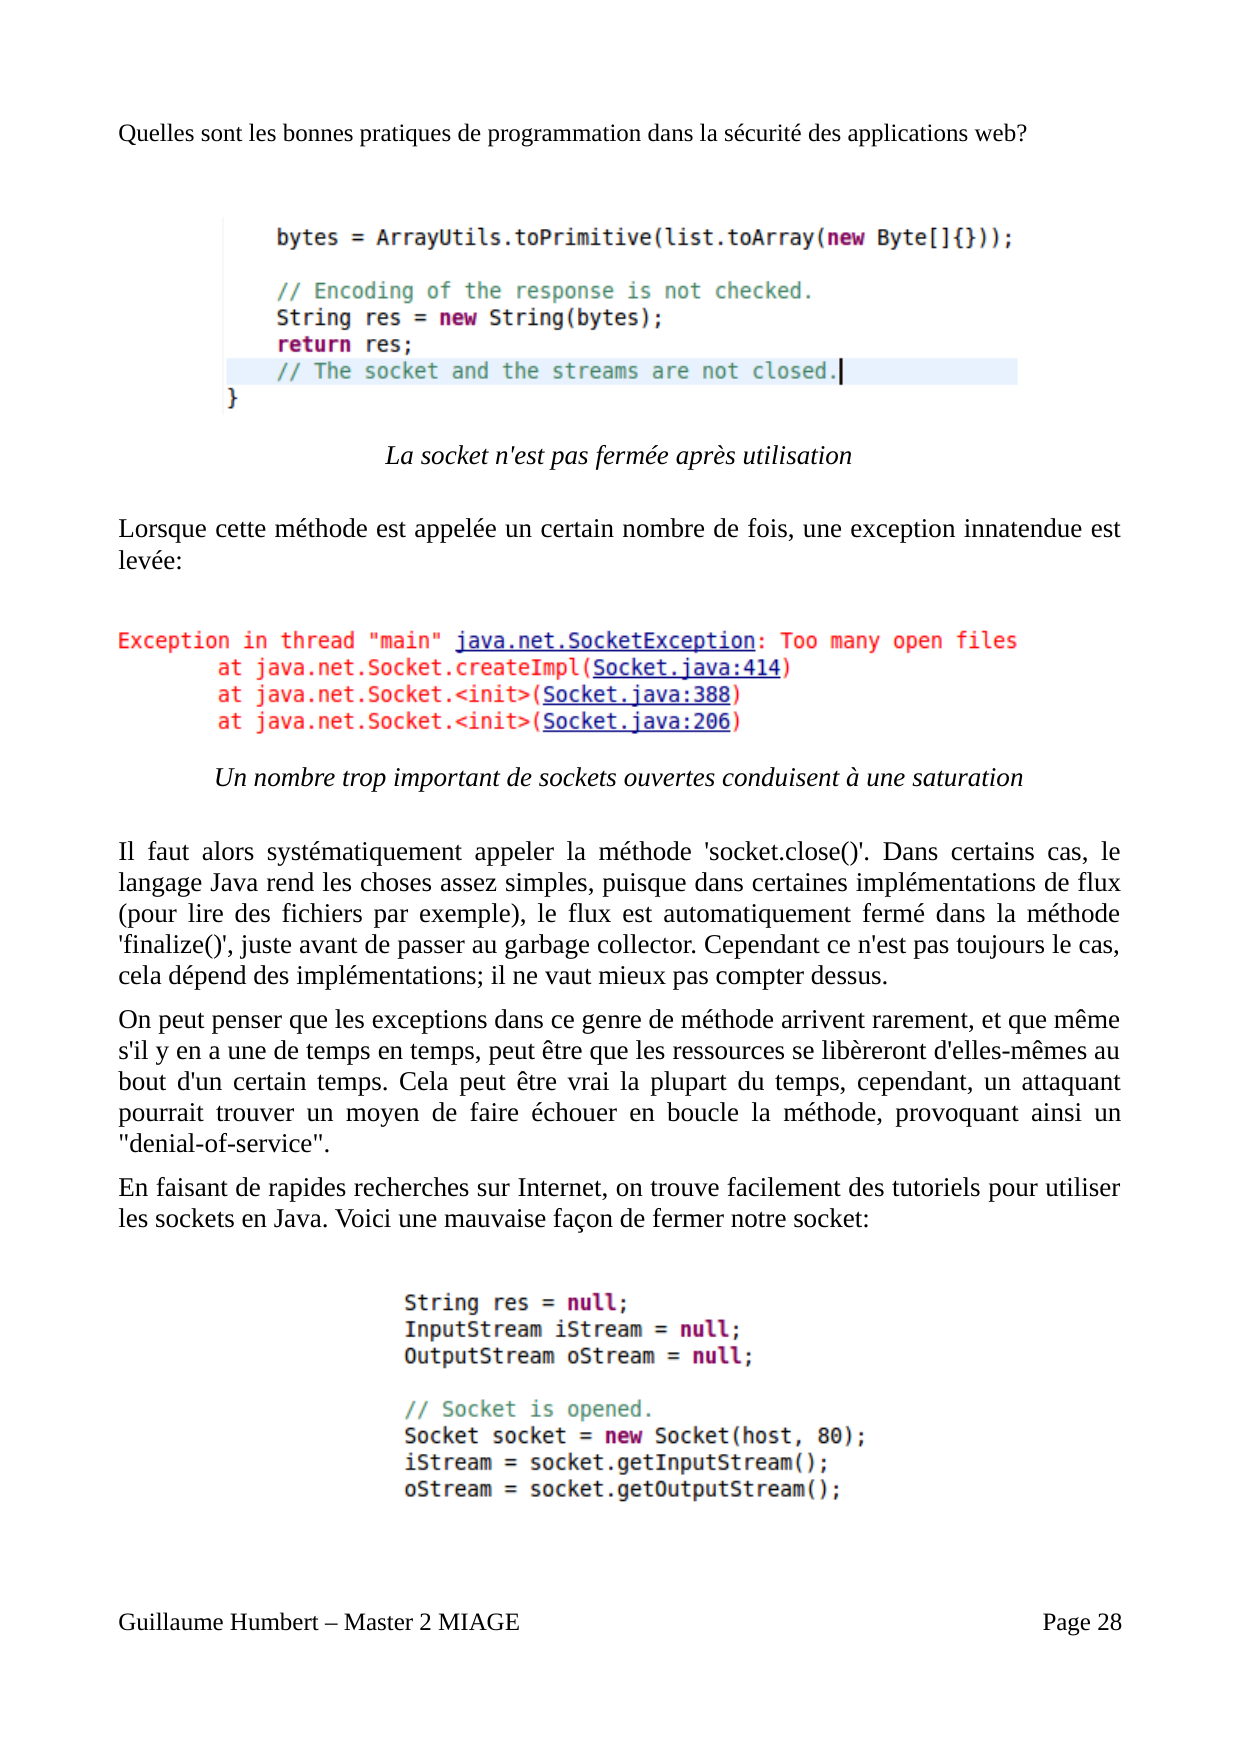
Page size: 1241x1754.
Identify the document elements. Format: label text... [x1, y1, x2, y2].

text Lorsque cette méthode est appelée un certain nombre de fois, une exception innatendue est levée: [118, 513, 1122, 575]
text La socket n'est pas fermée après utilisation [118, 439, 1122, 471]
text Un nombre trop important de sockets ouvertes conduisent à une saturation [118, 761, 1122, 793]
picture [356, 1287, 885, 1525]
text En faisant de rapides recherches sur Internet, on trouve facilement des tutoriels pour utiliser les sockets en Java. Voici une mauvaise façon de fermer notre socket: [118, 1171, 1122, 1233]
picture [118, 628, 1034, 737]
picture [222, 217, 1018, 415]
text Il faut alors systématiquement appeler la méthode 'socket.close()'. Dans certains cas, le langage Java rend les choses assez simples, puisque dans certaines implémentations de flux (pour lire des fichiers par exemple), le flux est automatiquement fermé dans la méthode 'finalize()', juste avant de passer au garbage collector. Cependant ce n'est pas toujours le cas, cela dépend des implémentations; il ne vaut mieux pas compter dessus. [118, 834, 1122, 990]
text On peut penser que les exceptions dans ce genre de méthode arrivent rarement, et que même s'il y en a une de temps en temps, peut être que les ressources se libèreront d'elles-mêmes au bout d'un certain temps. Cela peut être vrai la plupart du temps, cependant, un attaquant pourrait trouver un moyen de faire échouer en boucle la méthode, provoquant ainsi un "denial-of-service". [118, 1003, 1122, 1158]
